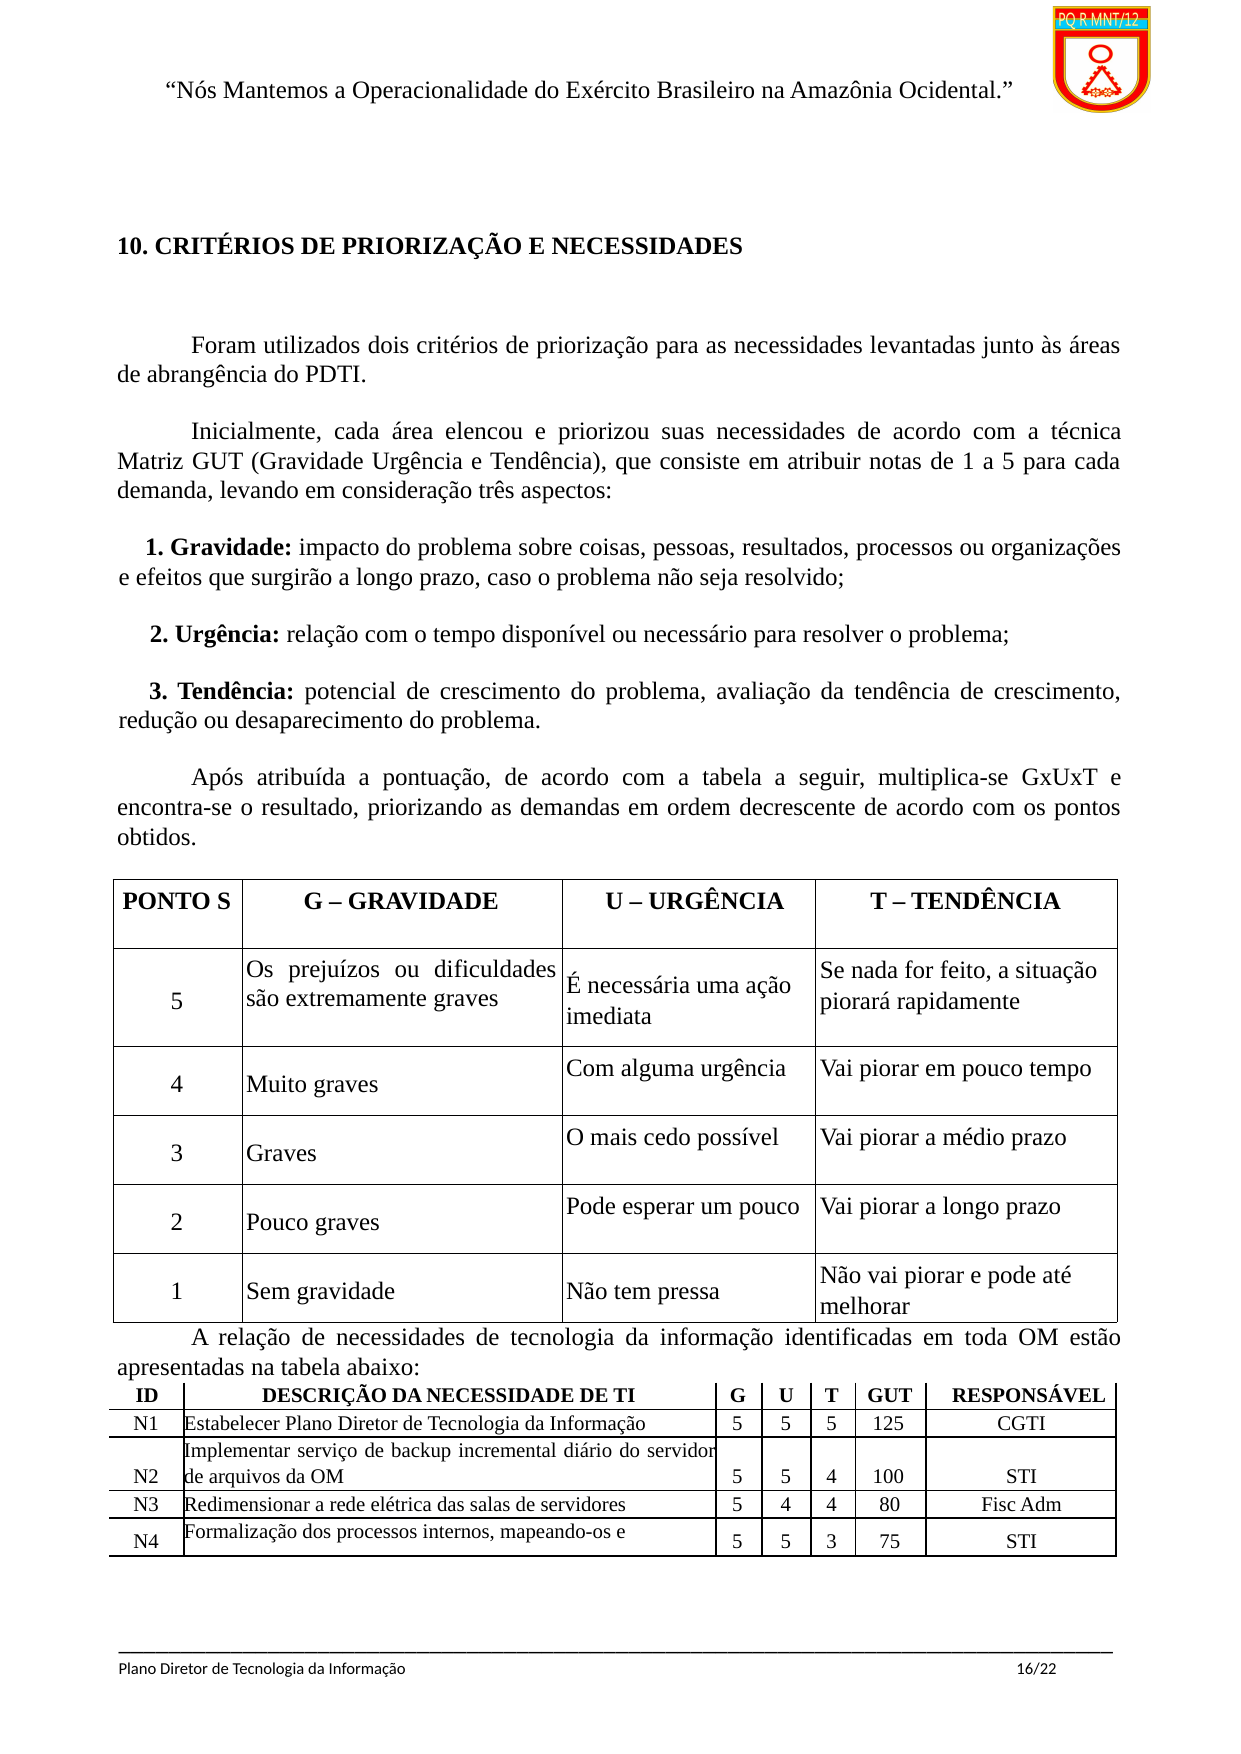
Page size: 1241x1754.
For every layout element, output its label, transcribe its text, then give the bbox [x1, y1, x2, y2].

table_cell 4 [812, 1491, 855, 1517]
table_cell 3 [812, 1519, 855, 1555]
subtitle 10. CRITÉRIOS DE PRIORIZAÇÃO E NECESSIDADES [117, 231, 1123, 260]
table_cell N2 [109, 1438, 183, 1490]
table_cell 5 [763, 1438, 810, 1490]
text Após atribuída a pontuação, de acordo com a tabela a seguir, multiplica-se GxUxT e encontra-se o resultado, priorizando as demandas em ordem decrescente de acordo com os pontos obtidos. [117, 762, 1122, 850]
text A relação de necessidades de tecnologia da informação identificadas em toda OM estão apresentadas na tabela abaixo: [117, 1322, 1122, 1381]
table_cell Graves [243, 1116, 562, 1184]
table_cell É necessária uma ação imediata [563, 949, 815, 1046]
table_header RESPONSÁVEL [927, 1383, 1115, 1408]
table_cell Os prejuízos ou dificuldades são extremamente graves [243, 949, 562, 1046]
table_header U – URGÊNCIA [563, 880, 815, 948]
table_cell 1 [114, 1254, 242, 1322]
table_cell 75 [856, 1519, 925, 1555]
table_header U [763, 1383, 810, 1408]
table_cell 80 [856, 1491, 925, 1517]
table_cell Se nada for feito, a situação piorará rapidamente [816, 949, 1117, 1046]
table_cell 4 [114, 1047, 242, 1115]
table_cell Não vai piorar e pode até melhorar [816, 1254, 1117, 1322]
table_cell Vai piorar a longo prazo [816, 1185, 1117, 1253]
text Inicialmente, cada área elencou e priorizou suas necessidades de acordo com a técnica Matriz GUT (Gravidade Urgência e Tendência), que consiste em atribuir notas de 1 a 5 para cada demanda, levando em consideração três aspectos: [117, 416, 1122, 504]
table_cell 5 [717, 1491, 761, 1517]
table_header G [717, 1383, 761, 1408]
table_cell Vai piorar em pouco tempo [816, 1047, 1117, 1115]
table_header T – TENDÊNCIA [816, 880, 1117, 948]
text Foram utilizados dois critérios de priorização para as necessidades levantadas junto às áreas de abrangência do PDTI. [117, 330, 1122, 388]
table_cell Formalização dos processos internos, mapeando-os e [185, 1519, 715, 1555]
table_cell 5 [114, 949, 242, 1046]
table_cell 125 [856, 1410, 925, 1436]
picture [1052, 6, 1151, 113]
table_cell O mais cedo possível [563, 1116, 815, 1184]
table_cell STI [927, 1519, 1115, 1555]
table_cell Com alguma urgência [563, 1047, 815, 1115]
table_cell Implementar serviço de backup incremental diário do servidor de arquivos da OM [185, 1438, 715, 1490]
text 1. Gravidade: impacto do problema sobre coisas, pessoas, resultados, processos ou organizações e efeitos que surgirão a longo prazo, caso o problema não seja resolvido; [118, 532, 1122, 591]
table_cell 3 [114, 1116, 242, 1184]
table_cell Muito graves [243, 1047, 562, 1115]
table_header ID [109, 1383, 183, 1408]
table_cell N3 [109, 1491, 183, 1517]
table_cell Redimensionar a rede elétrica das salas de servidores [185, 1491, 715, 1517]
table_cell STI [927, 1438, 1115, 1490]
table_cell 5 [717, 1519, 761, 1555]
table_cell N4 [109, 1519, 183, 1555]
table_cell Não tem pressa [563, 1254, 815, 1322]
table_cell 5 [763, 1410, 810, 1436]
table_header G – GRAVIDADE [243, 880, 562, 948]
table_header GUT [856, 1383, 925, 1408]
table_cell 100 [856, 1438, 925, 1490]
text 2. Urgência: relação com o tempo disponível ou necessário para resolver o problema; [118, 619, 1122, 648]
table_cell 4 [812, 1438, 855, 1490]
table_cell Pouco graves [243, 1185, 562, 1253]
table_cell 2 [114, 1185, 242, 1253]
table_cell Pode esperar um pouco [563, 1185, 815, 1253]
table_header T [812, 1383, 855, 1408]
table_cell 5 [812, 1410, 855, 1436]
table_header PONTO S [114, 880, 242, 948]
table_cell Estabelecer Plano Diretor de Tecnologia da Informação [185, 1410, 715, 1436]
table_cell N1 [109, 1410, 183, 1436]
table_cell CGTI [927, 1410, 1115, 1436]
table_header DESCRIÇÃO DA NECESSIDADE DE TI [185, 1383, 715, 1408]
text 3. Tendência: potencial de crescimento do problema, avaliação da tendência de crescimento, redução ou desaparecimento do problema. [118, 676, 1122, 734]
table_cell 5 [717, 1410, 761, 1436]
table_cell 5 [763, 1519, 810, 1555]
table_cell 5 [717, 1438, 761, 1490]
table_cell Vai piorar a médio prazo [816, 1116, 1117, 1184]
table_cell 4 [763, 1491, 810, 1517]
table_cell Fisc Adm [927, 1491, 1115, 1517]
table_cell Sem gravidade [243, 1254, 562, 1322]
